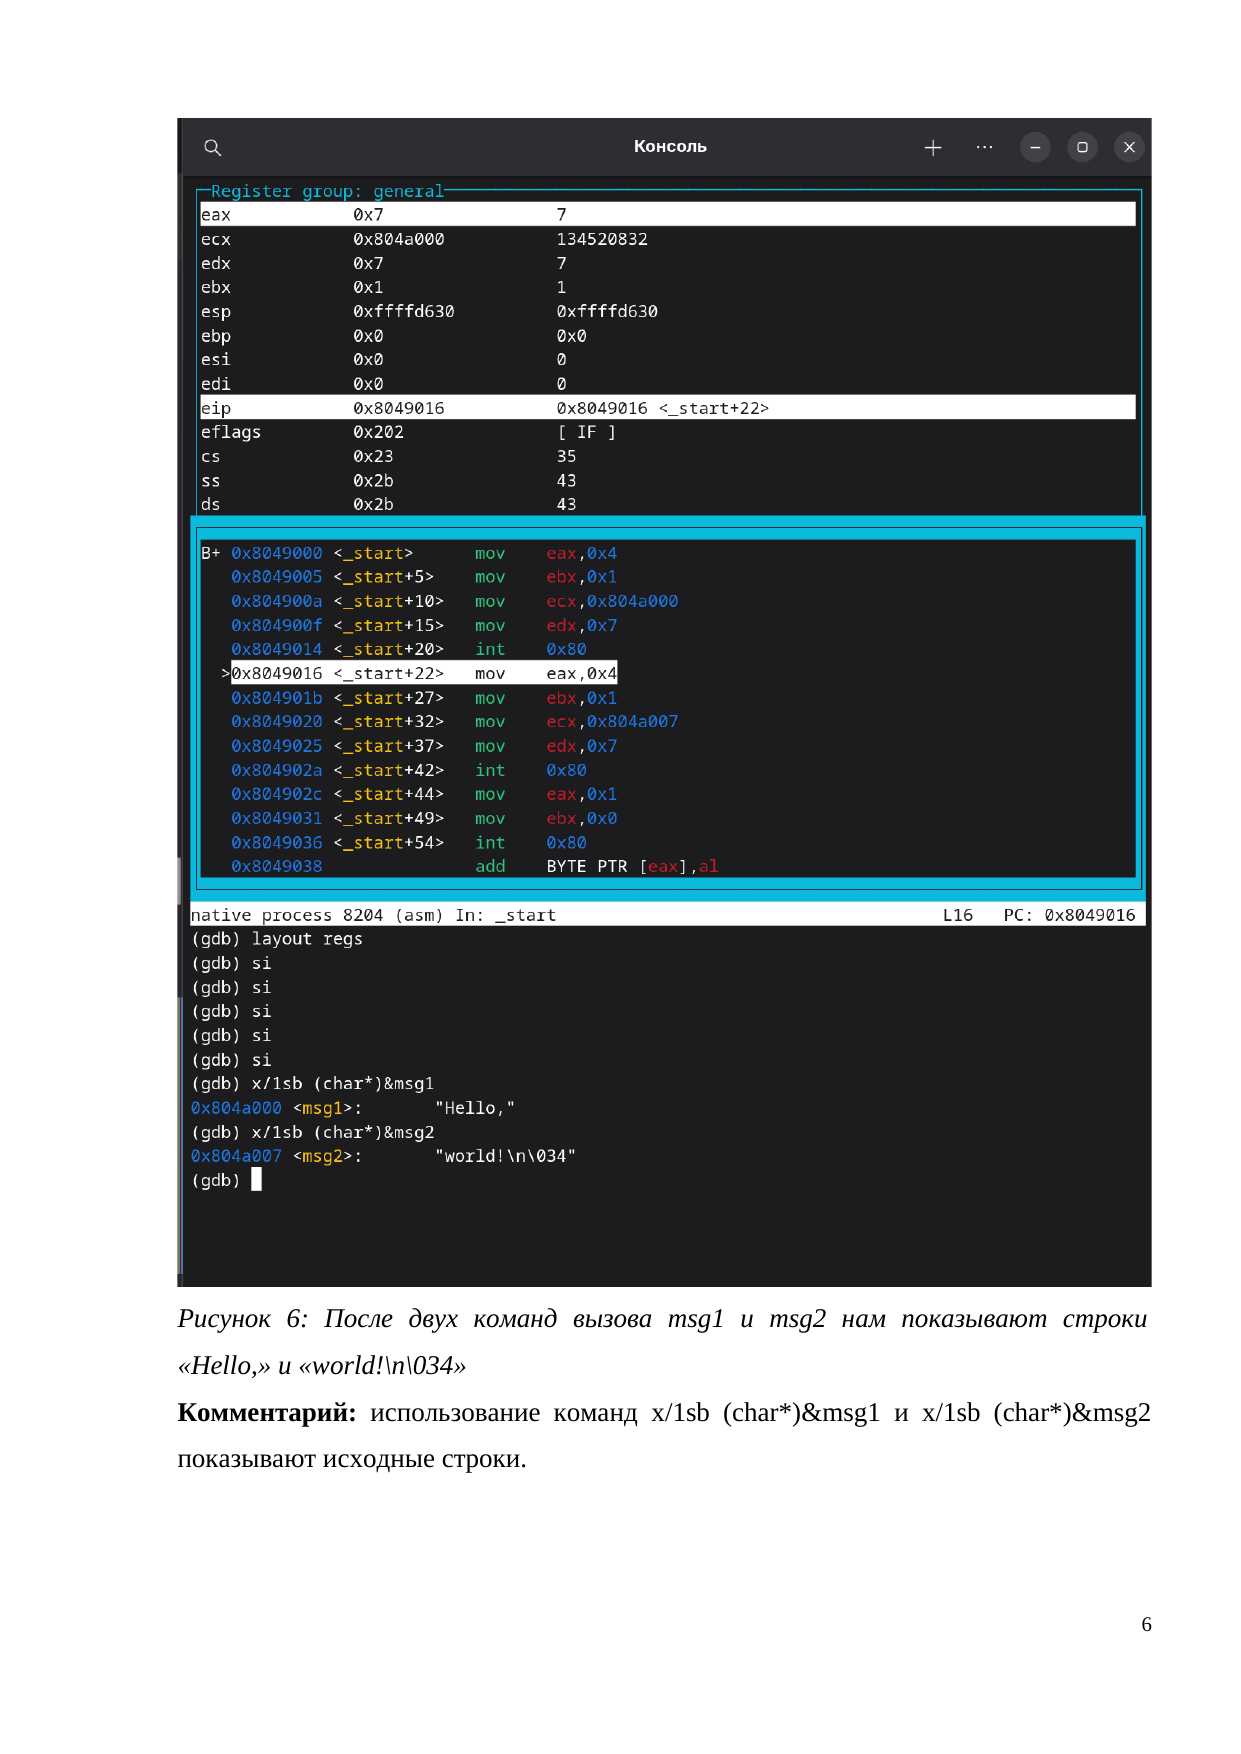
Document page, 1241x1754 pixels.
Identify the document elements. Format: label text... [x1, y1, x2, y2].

text Рисунок 6: После двух команд вызова msg1 и msg2 нам показывают строки «Hello,» и «world!\n\034» [177, 1287, 1152, 1380]
text Комментарий: использование команд x/1sb (char*)&msg1 и x/1sb (char*)&msg2 показывают исходные строки. [177, 1396, 1152, 1473]
picture [177, 118, 1152, 1287]
